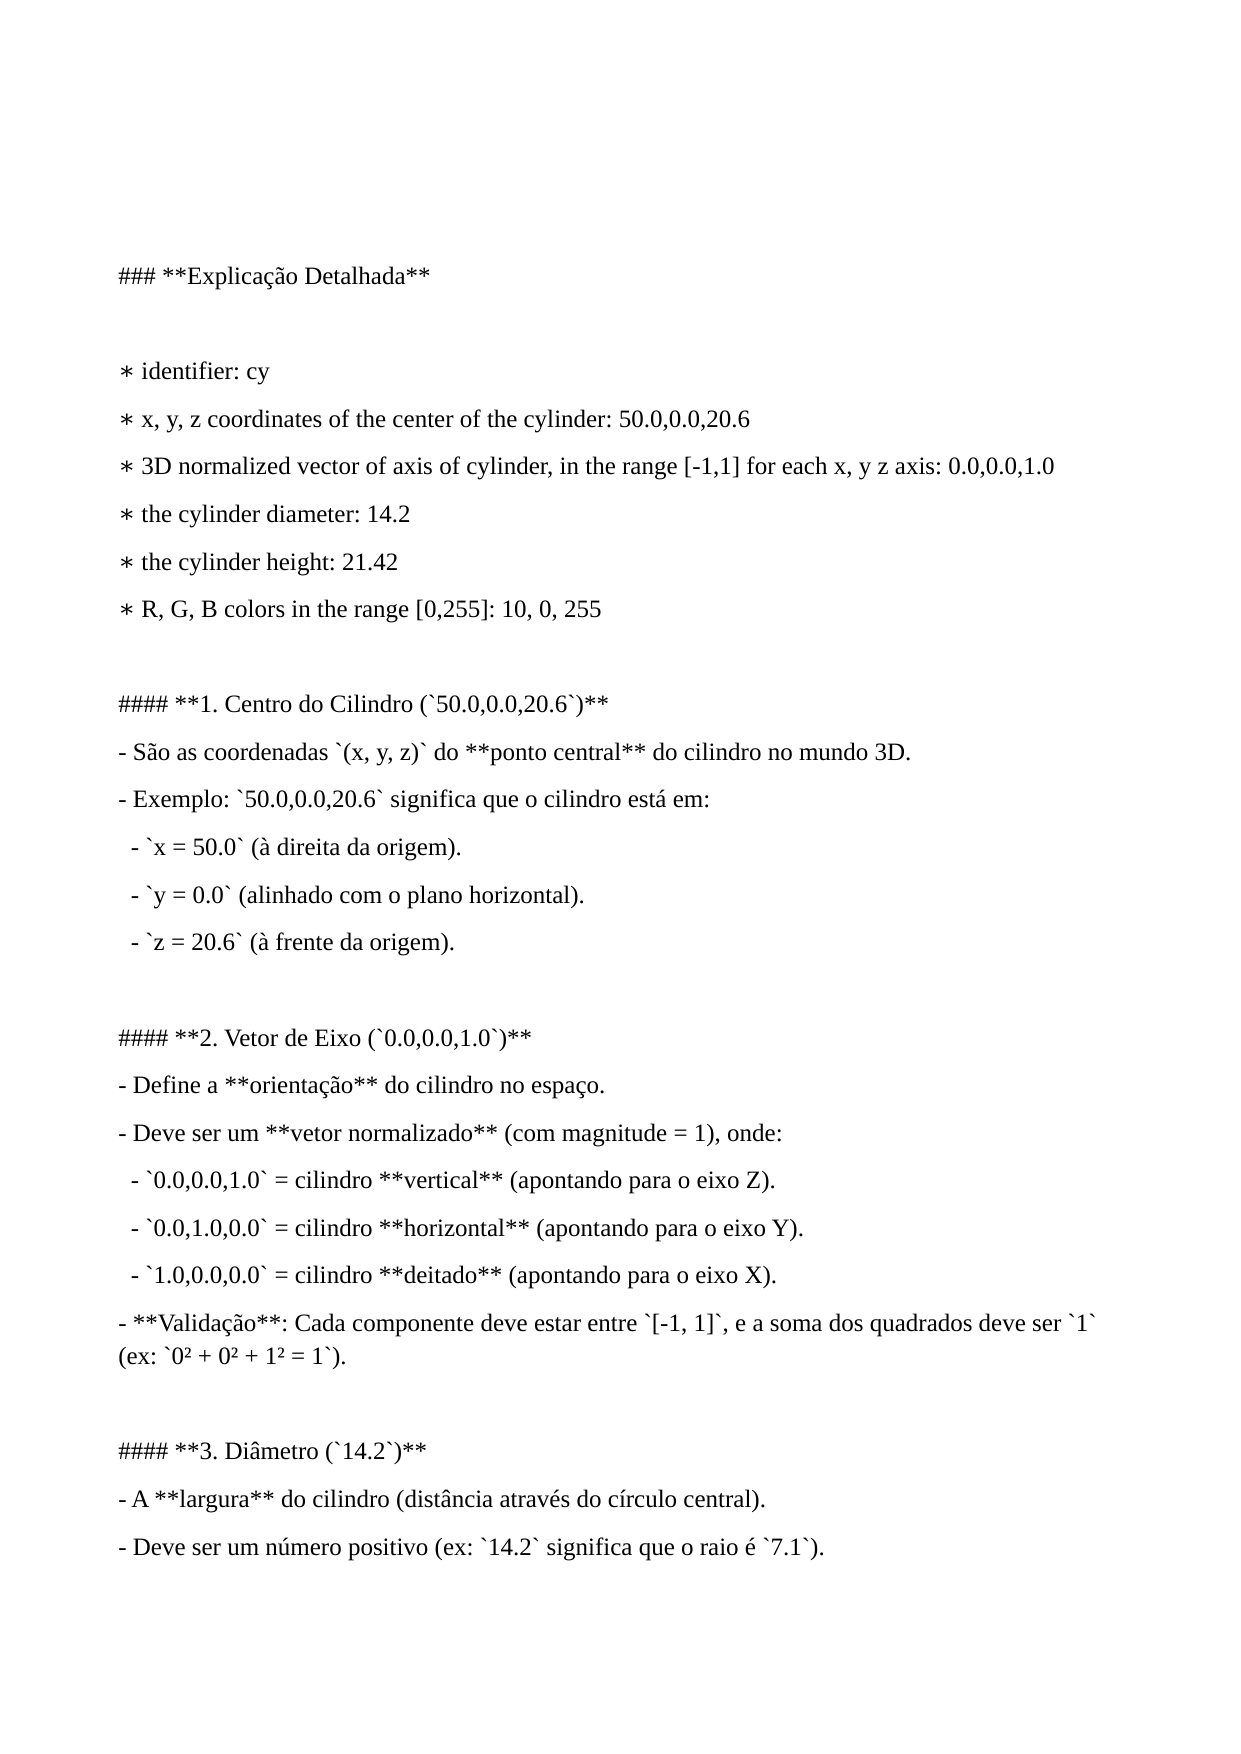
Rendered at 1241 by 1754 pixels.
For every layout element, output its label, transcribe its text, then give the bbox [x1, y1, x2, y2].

text ∗ the cylinder diameter: 14.2 [118, 499, 1122, 528]
text - `1.0,0.0,0.0` = cilindro **deitado** (apontando para o eixo X). [118, 1261, 1122, 1289]
text #### **2. Vetor de Eixo (`0.0,0.0,1.0`)** [118, 1023, 1122, 1051]
text - A **largura** do cilindro (distância através do círculo central). [118, 1484, 1122, 1513]
text #### **1. Centro do Cilindro (`50.0,0.0,20.6`)** [118, 689, 1122, 718]
text - Exemplo: `50.0,0.0,20.6` significa que o cilindro está em: [118, 784, 1122, 813]
text - `0.0,1.0,0.0` = cilindro **horizontal** (apontando para o eixo Y). [118, 1213, 1122, 1242]
text - `x = 50.0` (à direita da origem). [118, 832, 1122, 861]
text - Deve ser um número positivo (ex: `14.2` significa que o raio é `7.1`). [118, 1532, 1122, 1560]
text - `y = 0.0` (alinhado com o plano horizontal). [118, 880, 1122, 908]
text ∗ x, y, z coordinates of the center of the cylinder: 50.0,0.0,20.6 [118, 404, 1122, 432]
text - São as coordenadas `(x, y, z)` do **ponto central** do cilindro no mundo 3D. [118, 737, 1122, 766]
text - `z = 20.6` (à frente da origem). [118, 927, 1122, 956]
text - Deve ser um **vetor normalizado** (com magnitude = 1), onde: [118, 1118, 1122, 1147]
text ∗ identifier: cy [118, 356, 1122, 385]
text ∗ 3D normalized vector of axis of cylinder, in the range [-1,1] for each x, y z axis: 0.0,0.0,1.0 [118, 451, 1122, 480]
text #### **3. Diâmetro (`14.2`)** [118, 1436, 1122, 1465]
text - Define a **orientação** do cilindro no espaço. [118, 1070, 1122, 1099]
text - **Validação**: Cada componente deve estar entre `[-1, 1]`, e a soma dos quadrados deve ser `1` (ex: `0² + 0² + 1² = 1`). [118, 1308, 1122, 1370]
text ### **Explicação Detalhada** [118, 261, 1122, 290]
text ∗ the cylinder height: 21.42 [118, 547, 1122, 575]
text - `0.0,0.0,1.0` = cilindro **vertical** (apontando para o eixo Z). [118, 1165, 1122, 1194]
text ∗ R, G, B colors in the range [0,255]: 10, 0, 255 [118, 594, 1122, 623]
